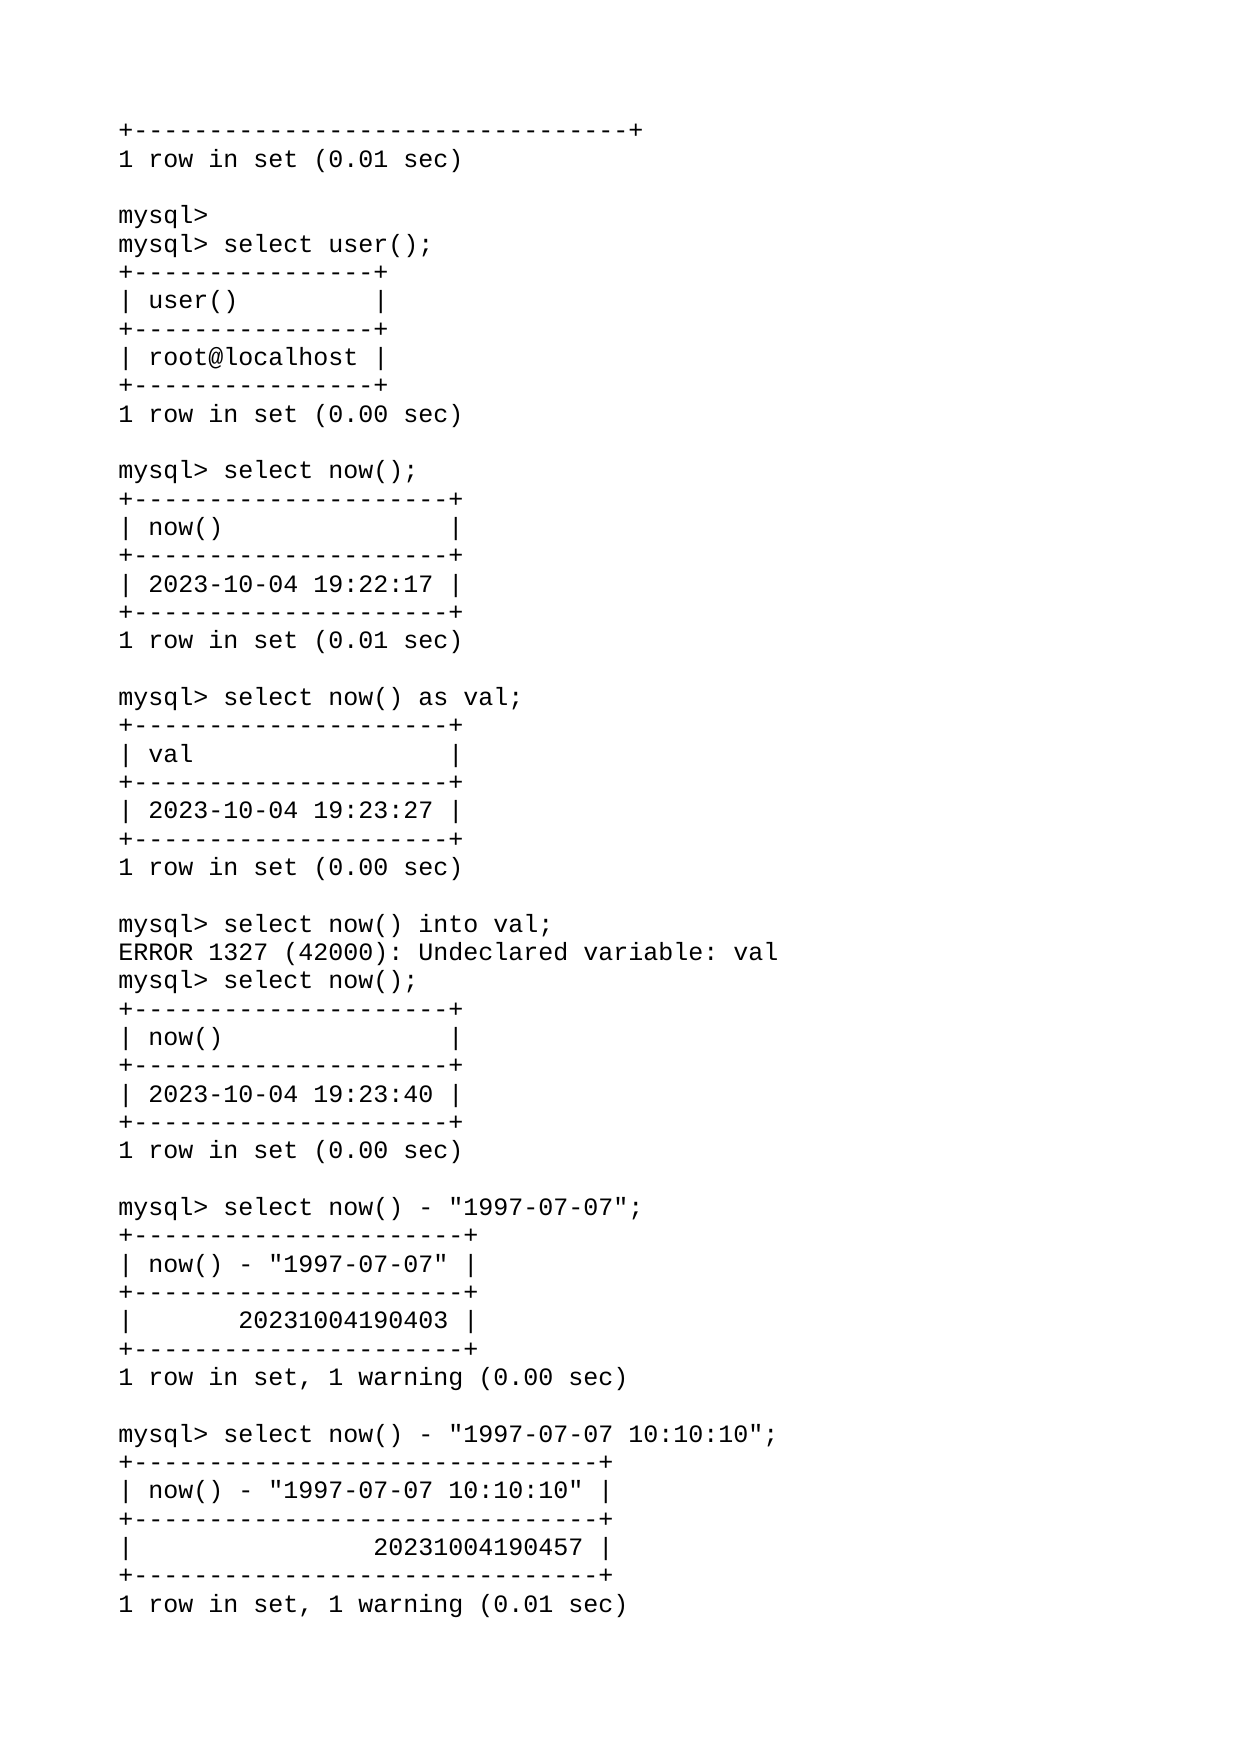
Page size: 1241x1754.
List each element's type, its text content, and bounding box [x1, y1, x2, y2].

text +----------------+ [118, 373, 1122, 401]
text ERROR 1327 (42000): Undeclared variable: val [118, 940, 1122, 968]
text mysql> select now() into val; [118, 911, 1122, 940]
text +----------------+ [118, 260, 1122, 288]
text 1 row in set (0.01 sec) [118, 146, 1122, 175]
text mysql> select now() as val; [118, 685, 1122, 713]
text +----------------+ [118, 316, 1122, 345]
text +---------------------+ [118, 1110, 1122, 1138]
text +---------------------+ [118, 486, 1122, 515]
text +---------------------+ [118, 770, 1122, 798]
text | root@localhost | [118, 345, 1122, 373]
text +---------------------+ [118, 996, 1122, 1025]
text +---------------------+ [118, 713, 1122, 741]
text +---------------------+ [118, 826, 1122, 855]
text +---------------------------------+ [118, 118, 1122, 146]
text mysql> select now() - "1997-07-07"; [118, 1195, 1122, 1223]
text 1 row in set (0.00 sec) [118, 401, 1122, 430]
text | now() | [118, 1025, 1122, 1053]
text +-------------------------------+ [118, 1450, 1122, 1478]
text +---------------------+ [118, 1053, 1122, 1081]
text | 2023-10-04 19:23:40 | [118, 1081, 1122, 1110]
text | val | [118, 741, 1122, 770]
text | now() - "1997-07-07" | [118, 1251, 1122, 1280]
text +----------------------+ [118, 1280, 1122, 1308]
text | now() | [118, 515, 1122, 543]
text mysql> select now(); [118, 968, 1122, 996]
text | 2023-10-04 19:23:27 | [118, 798, 1122, 826]
text mysql> select now(); [118, 458, 1122, 486]
text +-------------------------------+ [118, 1506, 1122, 1535]
text | 20231004190457 | [118, 1535, 1122, 1563]
text | user() | [118, 288, 1122, 316]
text mysql> [118, 203, 1122, 231]
text mysql> select now() - "1997-07-07 10:10:10"; [118, 1421, 1122, 1450]
text 1 row in set (0.01 sec) [118, 628, 1122, 656]
text +----------------------+ [118, 1336, 1122, 1365]
text +---------------------+ [118, 543, 1122, 571]
text | 2023-10-04 19:22:17 | [118, 571, 1122, 600]
text | 20231004190403 | [118, 1308, 1122, 1336]
text 1 row in set (0.00 sec) [118, 1138, 1122, 1166]
text mysql> select user(); [118, 231, 1122, 260]
text 1 row in set (0.00 sec) [118, 855, 1122, 883]
text | now() - "1997-07-07 10:10:10" | [118, 1478, 1122, 1506]
text +---------------------+ [118, 600, 1122, 628]
text +----------------------+ [118, 1223, 1122, 1251]
text 1 row in set, 1 warning (0.00 sec) [118, 1365, 1122, 1393]
text 1 row in set, 1 warning (0.01 sec) [118, 1591, 1122, 1620]
text +-------------------------------+ [118, 1563, 1122, 1591]
